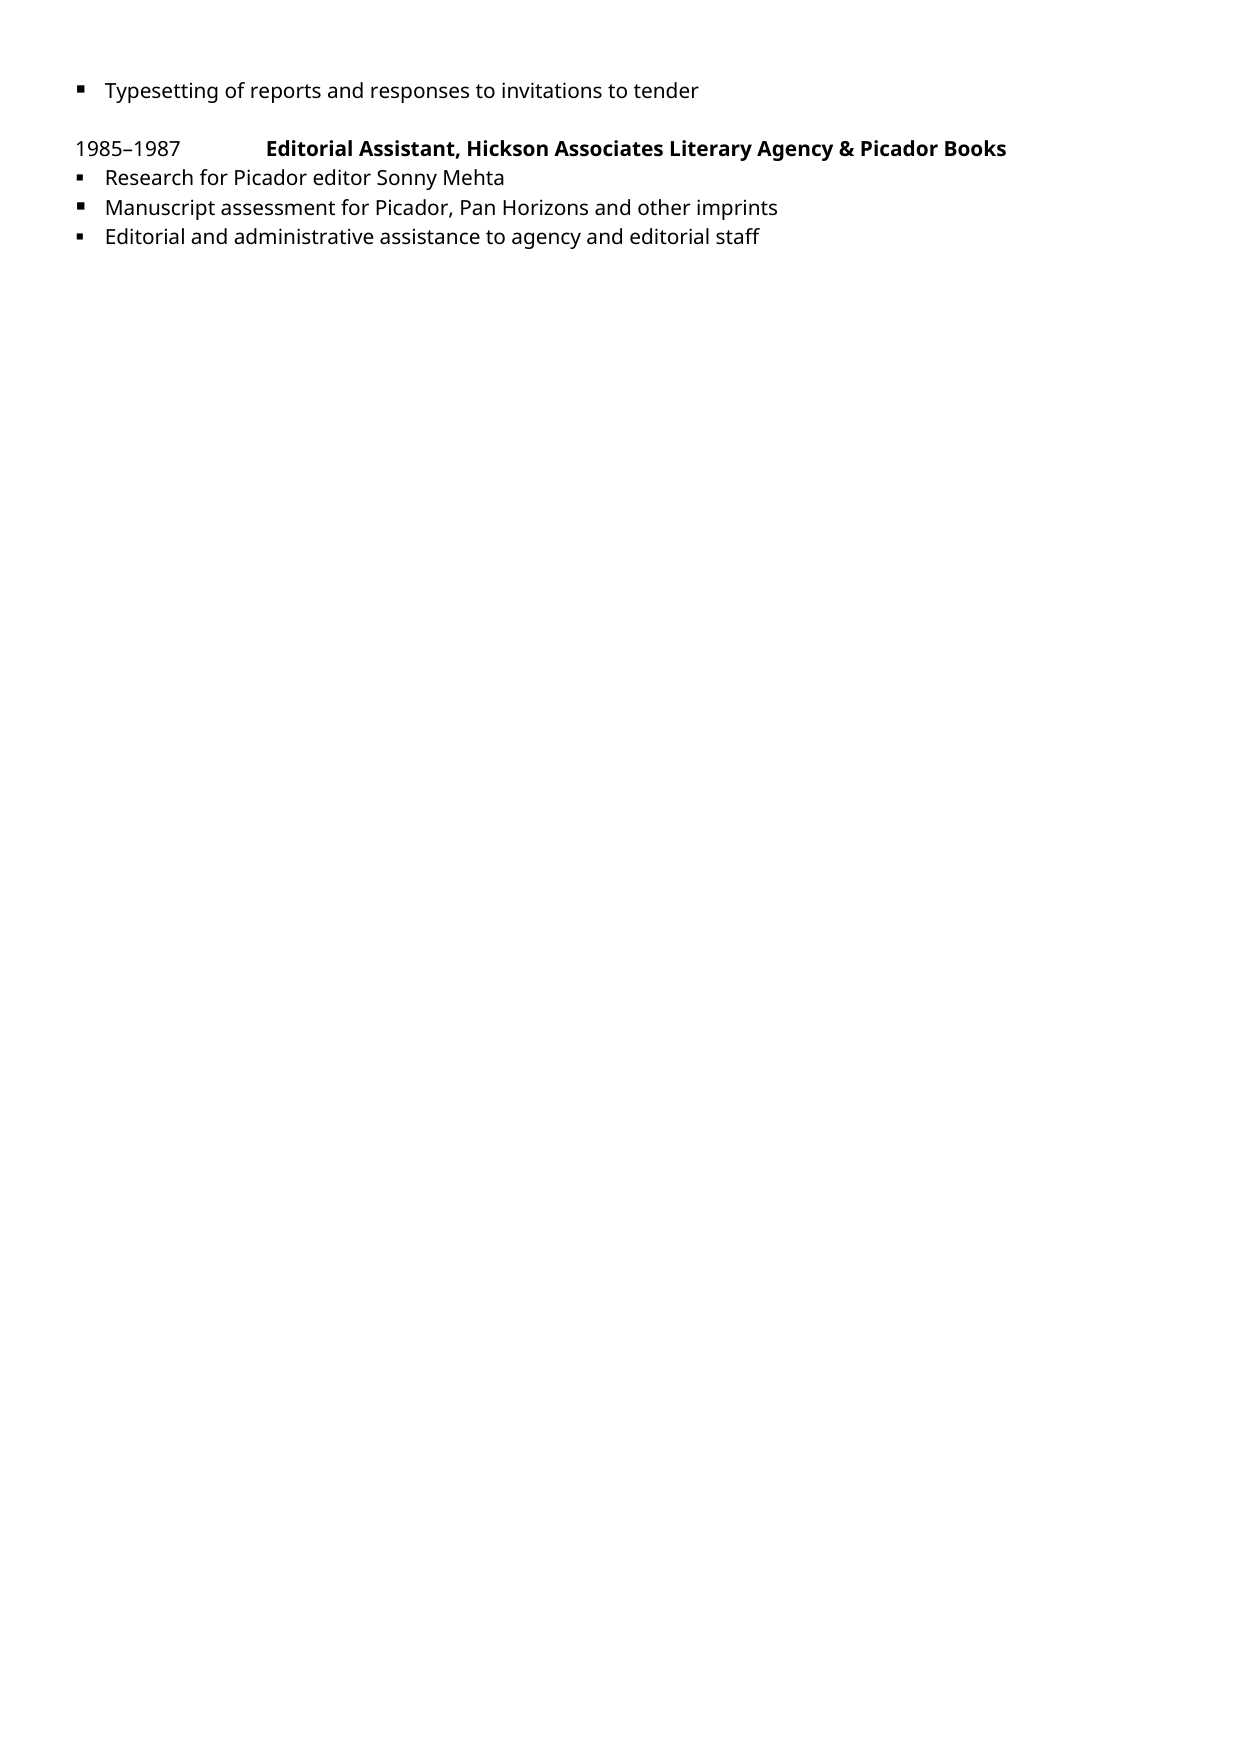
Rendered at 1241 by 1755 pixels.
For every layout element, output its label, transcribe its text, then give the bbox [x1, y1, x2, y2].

list Research for Picador editor Sonny Mehta [75, 162, 1165, 192]
list Editorial and administrative assistance to agency and editorial staff [75, 221, 1165, 250]
text 1985–1987 Editorial Assistant, Hickson Associates Literary Agency & Picador Books [75, 133, 1165, 162]
list Manuscript assessment for Picador, Pan Horizons and other imprints [75, 192, 1165, 221]
list Typesetting of reports and responses to invitations to tender [75, 75, 1165, 133]
